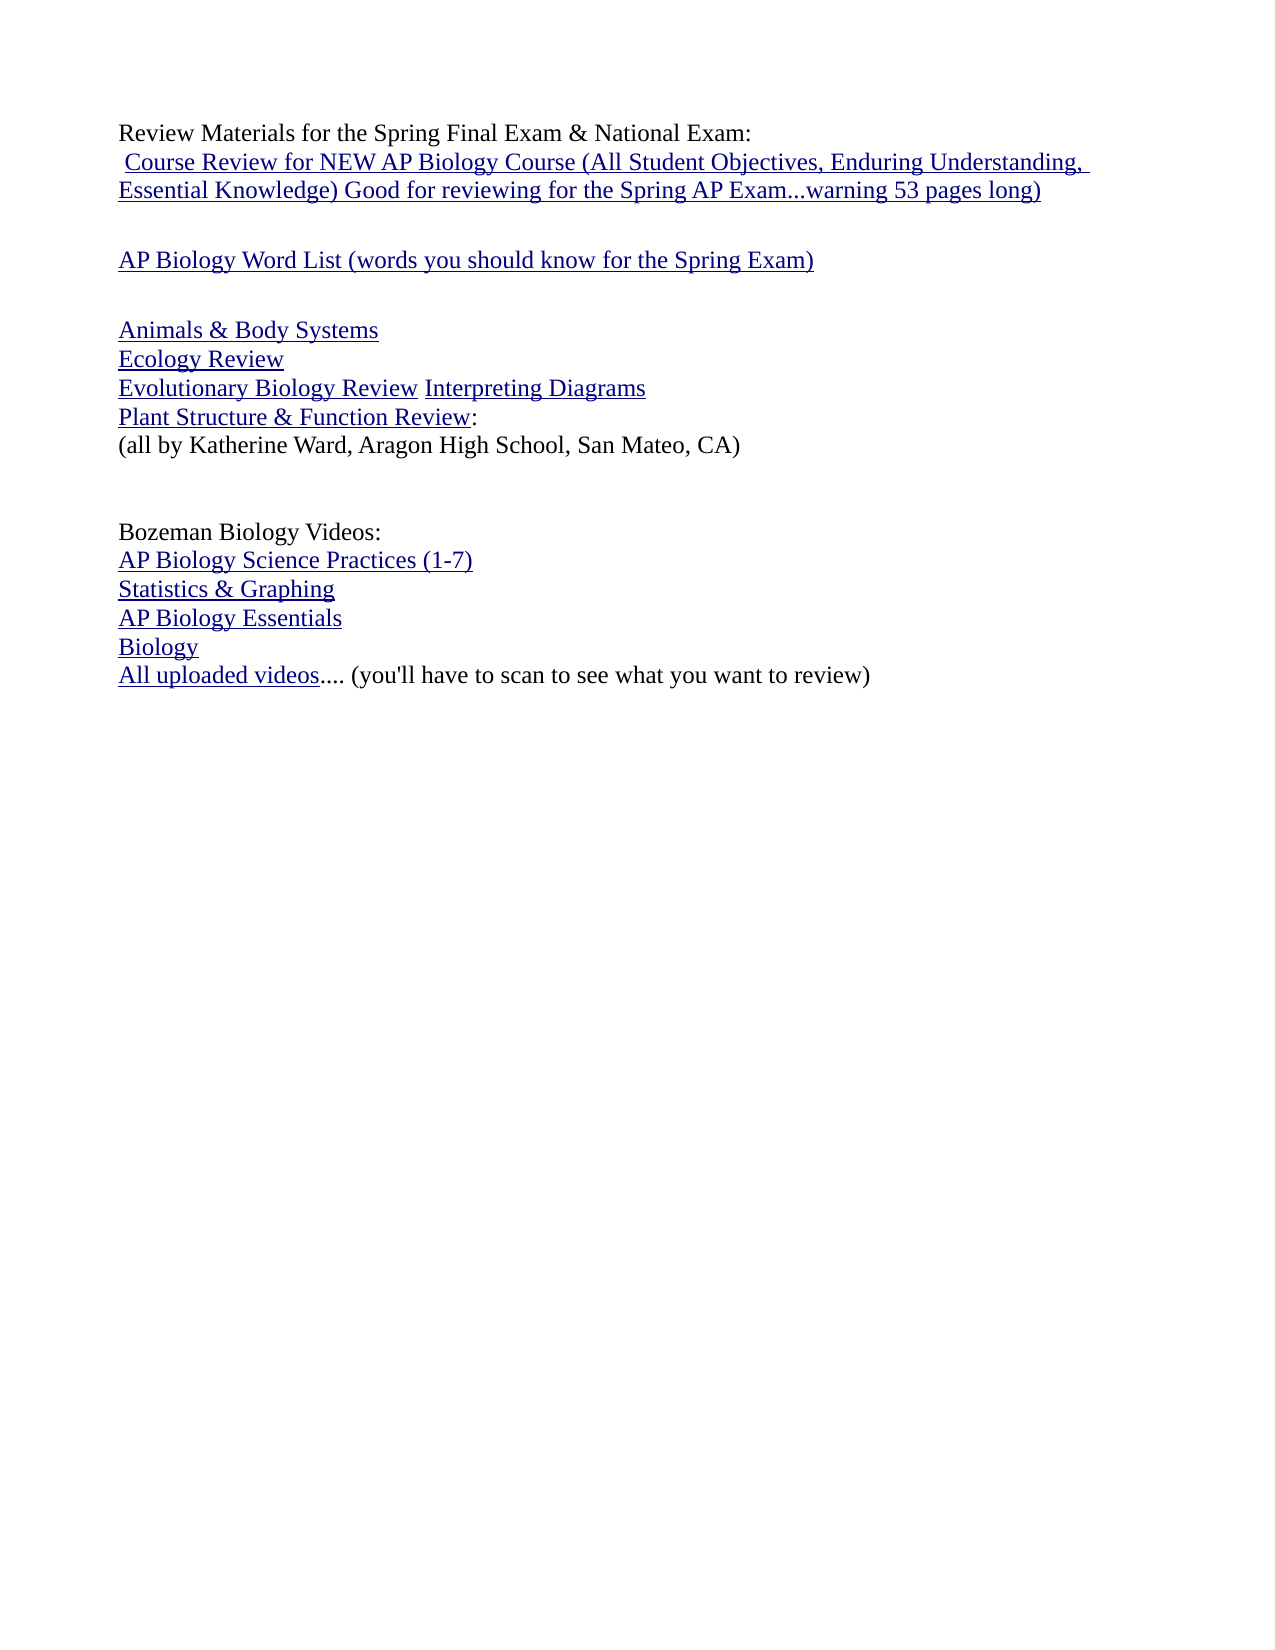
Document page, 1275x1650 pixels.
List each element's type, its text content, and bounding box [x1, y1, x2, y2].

text Biology [118, 632, 1157, 661]
text (all by Katherine Ward, Aragon High School, San Mateo, CA) [118, 431, 1157, 459]
text Evolutionary Biology Review Interpreting Diagrams [118, 373, 1157, 402]
text Course Review for NEW AP Biology Course (All Student Objectives, Enduring Understanding, Essential Knowledge) Good for reviewing for the Spring AP Exam...warning 53 pages long) [118, 147, 1157, 204]
text Ecology Review [118, 344, 1157, 373]
text AP Biology Essentials [118, 603, 1157, 632]
text Statistics & Graphing [118, 574, 1157, 603]
text Plant Structure & Function Review: [118, 402, 1157, 431]
text All uploaded videos.... (you'll have to scan to see what you want to review) [118, 661, 1157, 689]
text Review Materials for the Spring Final Exam & National Exam: [118, 118, 1157, 147]
text Animals & Body Systems [118, 316, 1157, 344]
text AP Biology Science Practices (1-7) [118, 546, 1157, 574]
text AP Biology Word List (words you should know for the Spring Exam) [118, 246, 1157, 274]
text Bozeman Biology Videos: [118, 517, 1157, 546]
